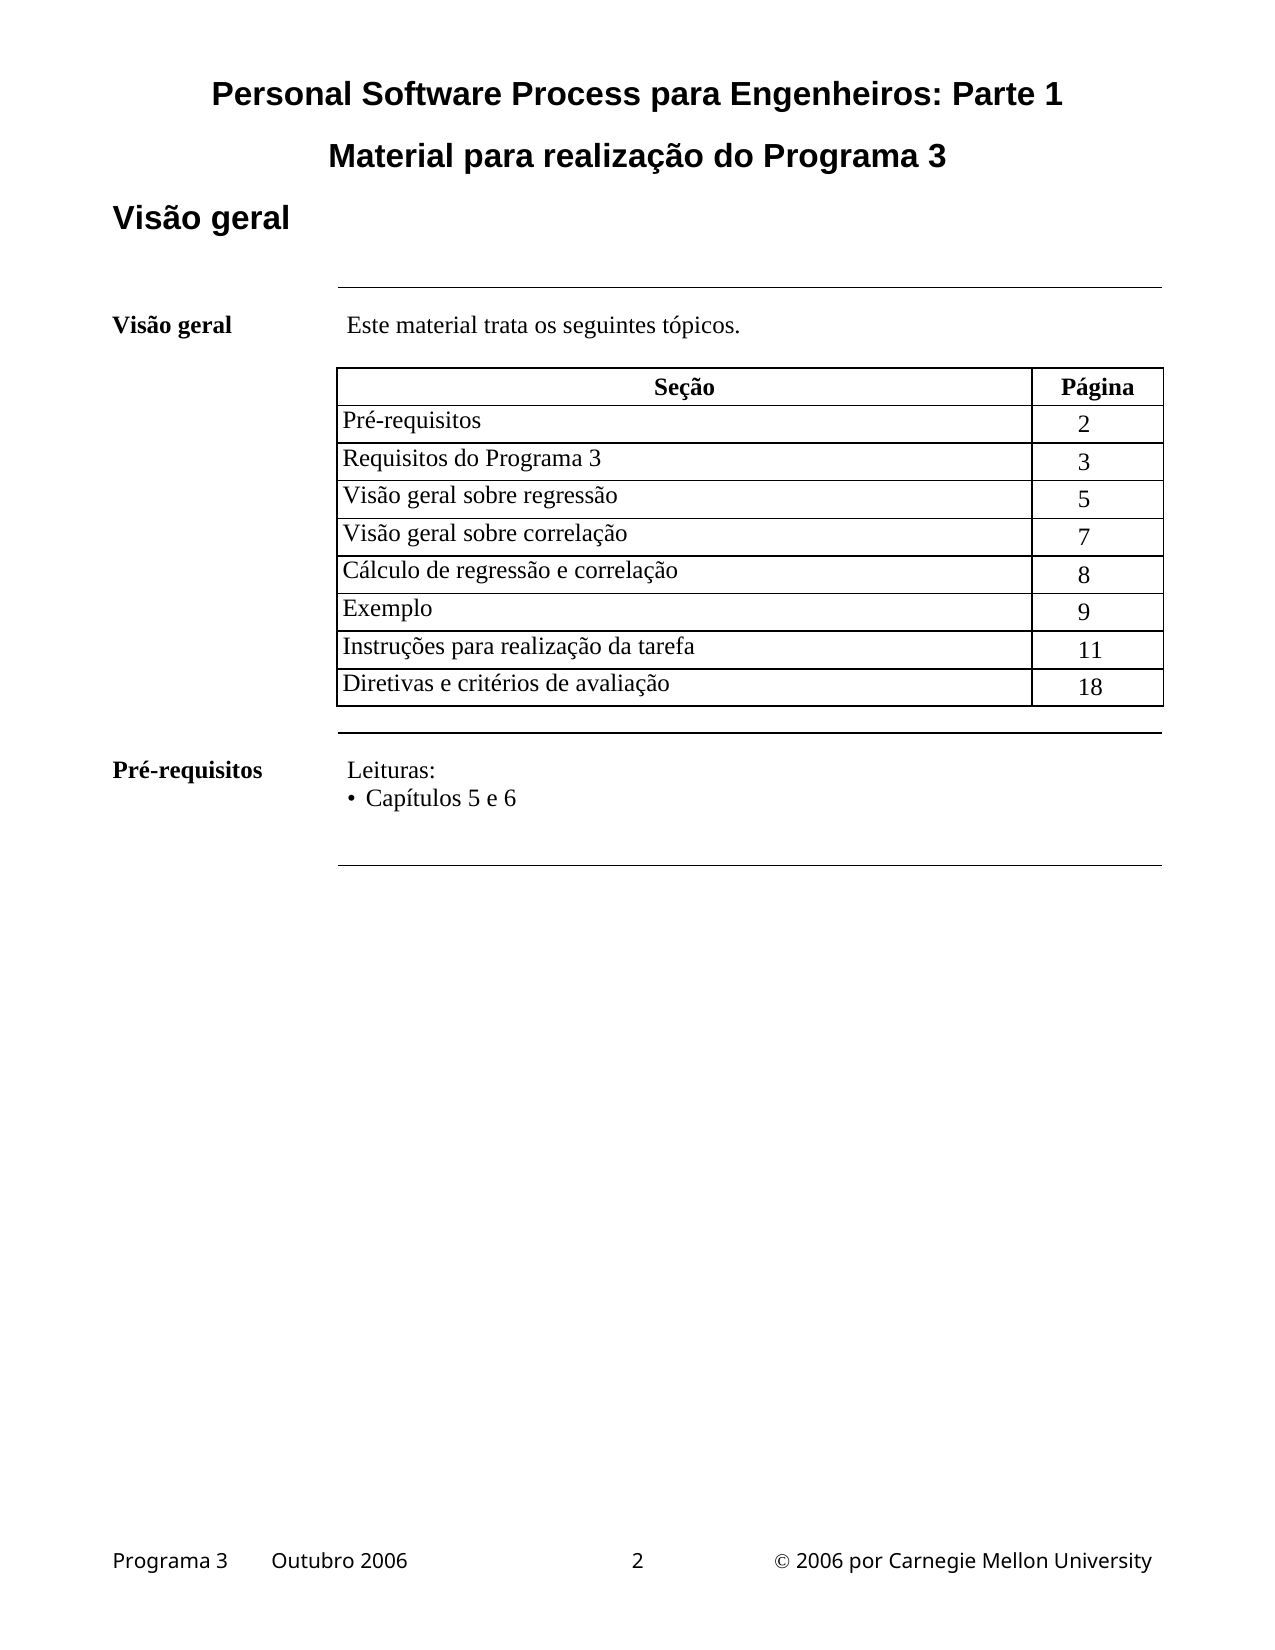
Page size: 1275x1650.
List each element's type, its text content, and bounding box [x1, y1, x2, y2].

table_cell 5 [1033, 481, 1163, 517]
table_cell [93, 630, 336, 668]
table_cell 3 [1033, 444, 1163, 480]
table_cell Seção [338, 369, 1031, 404]
title Visão geral [112, 199, 1162, 237]
table_cell [93, 668, 336, 705]
table_cell Requisitos do Programa 3 [338, 444, 1031, 480]
table_cell 7 [1033, 519, 1163, 555]
table_cell Diretivas e critérios de avaliação [338, 670, 1031, 705]
table_cell [93, 367, 336, 404]
table_cell [93, 442, 336, 480]
table_cell [93, 405, 336, 442]
table_cell Instruções para realização da tarefa [338, 632, 1031, 668]
table_cell 2 [1033, 406, 1163, 442]
table_cell Visão geral sobre regressão [338, 481, 1031, 517]
table_cell [93, 593, 336, 630]
table_header Visão geral [93, 312, 337, 367]
title Personal Software Process para Engenheiros: Parte 1 [112, 75, 1162, 112]
table_cell 18 [1033, 670, 1163, 705]
table_cell Pré-requisitos [338, 406, 1031, 442]
table_cell [93, 518, 336, 555]
table_cell Exemplo [338, 594, 1031, 630]
table_cell Visão geral sobre correlação [338, 519, 1031, 555]
table_cell Página [1033, 369, 1163, 404]
table_cell 11 [1033, 632, 1163, 668]
table_header Leituras: • Capítulos 5 e 6 [338, 757, 1162, 840]
table_header Pré-requisitos [94, 757, 337, 840]
table_cell 8 [1033, 557, 1163, 593]
table_cell 9 [1033, 594, 1163, 630]
table_cell [93, 480, 336, 517]
table_cell [93, 555, 336, 593]
table_cell Cálculo de regressão e correlação [338, 557, 1031, 593]
table_header Este material trata os seguintes tópicos. [337, 312, 1163, 367]
title Material para realização do Programa 3 [112, 137, 1162, 174]
